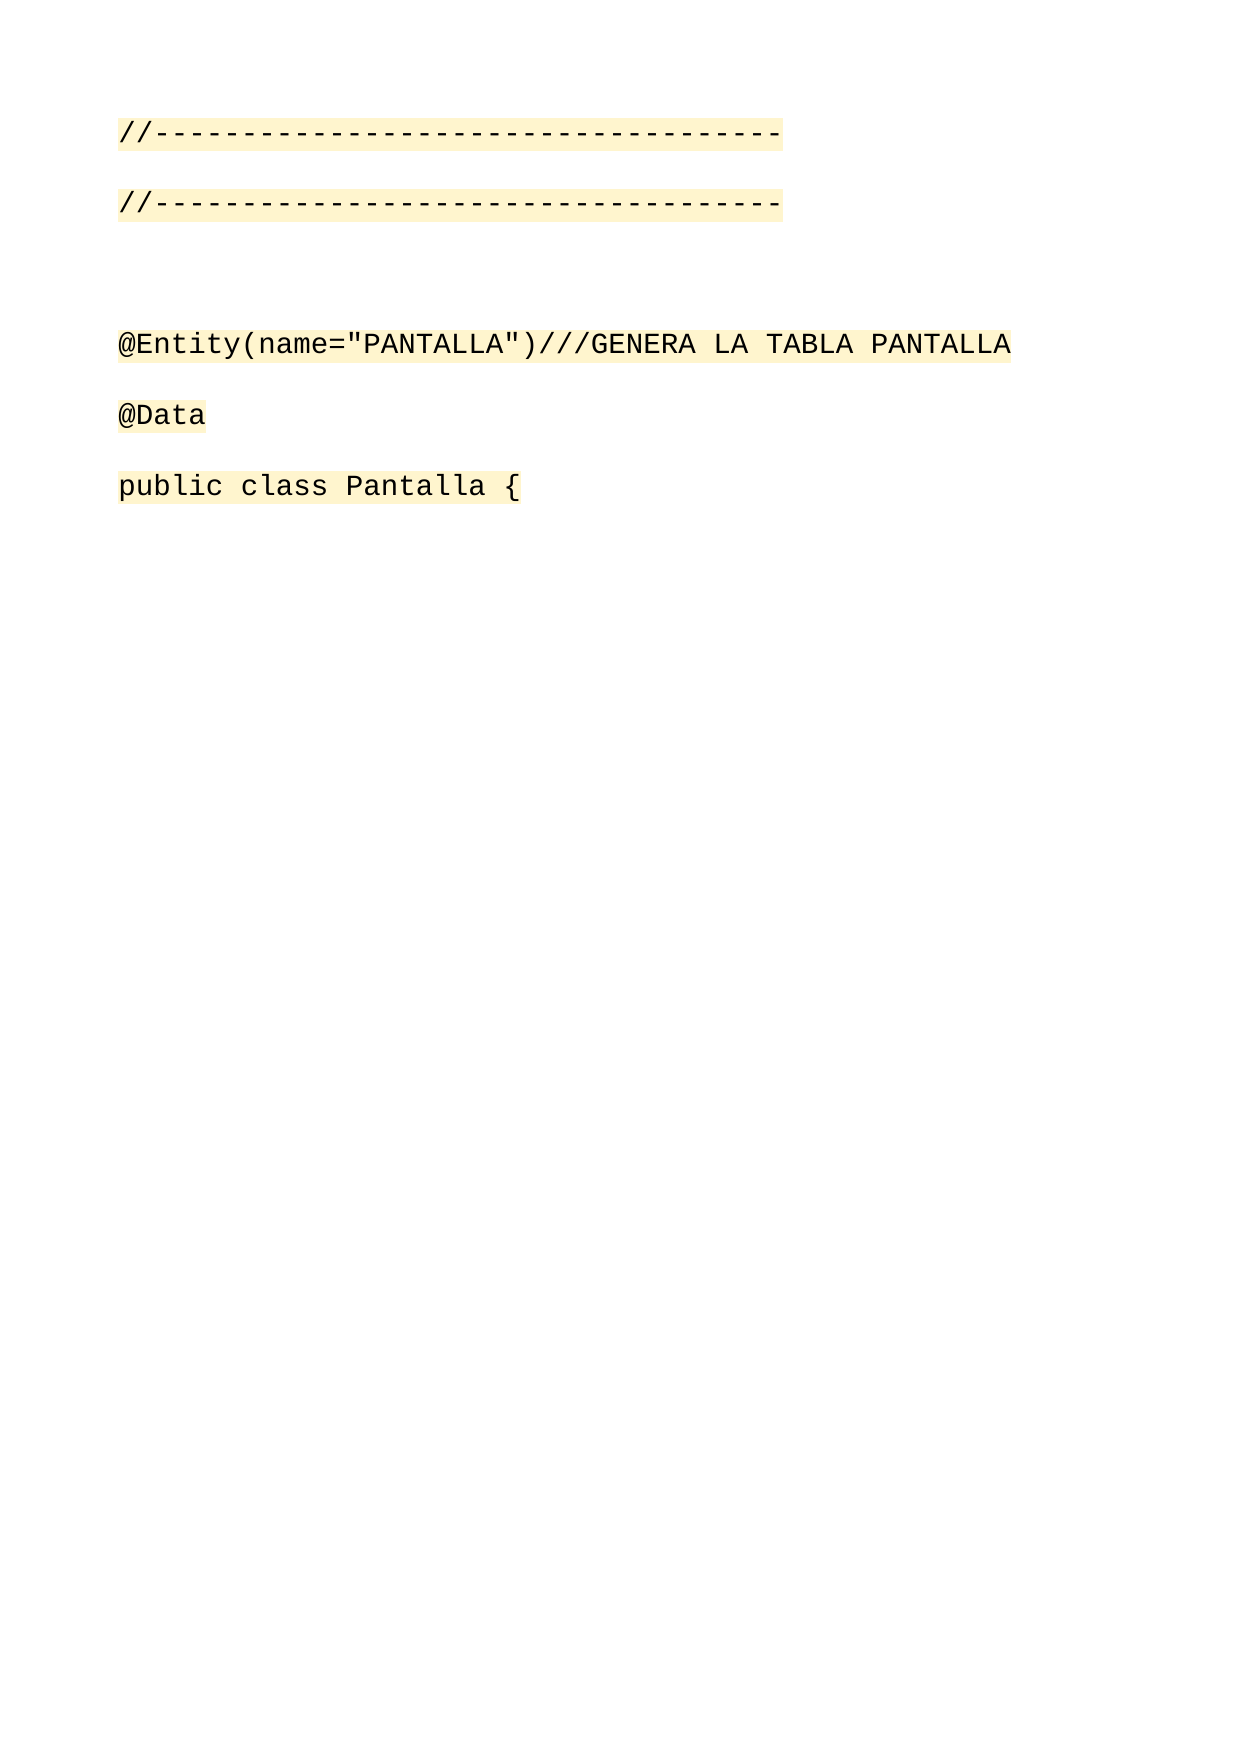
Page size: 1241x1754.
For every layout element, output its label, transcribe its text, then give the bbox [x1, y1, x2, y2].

text //------------------------------------ [783, 189, 1122, 222]
text public class Pantalla { [521, 471, 1122, 504]
text @Entity(name="PANTALLA")///GENERA LA TABLA PANTALLA [1011, 330, 1122, 363]
text //------------------------------------ [783, 118, 1122, 151]
text @Data [206, 400, 1122, 433]
